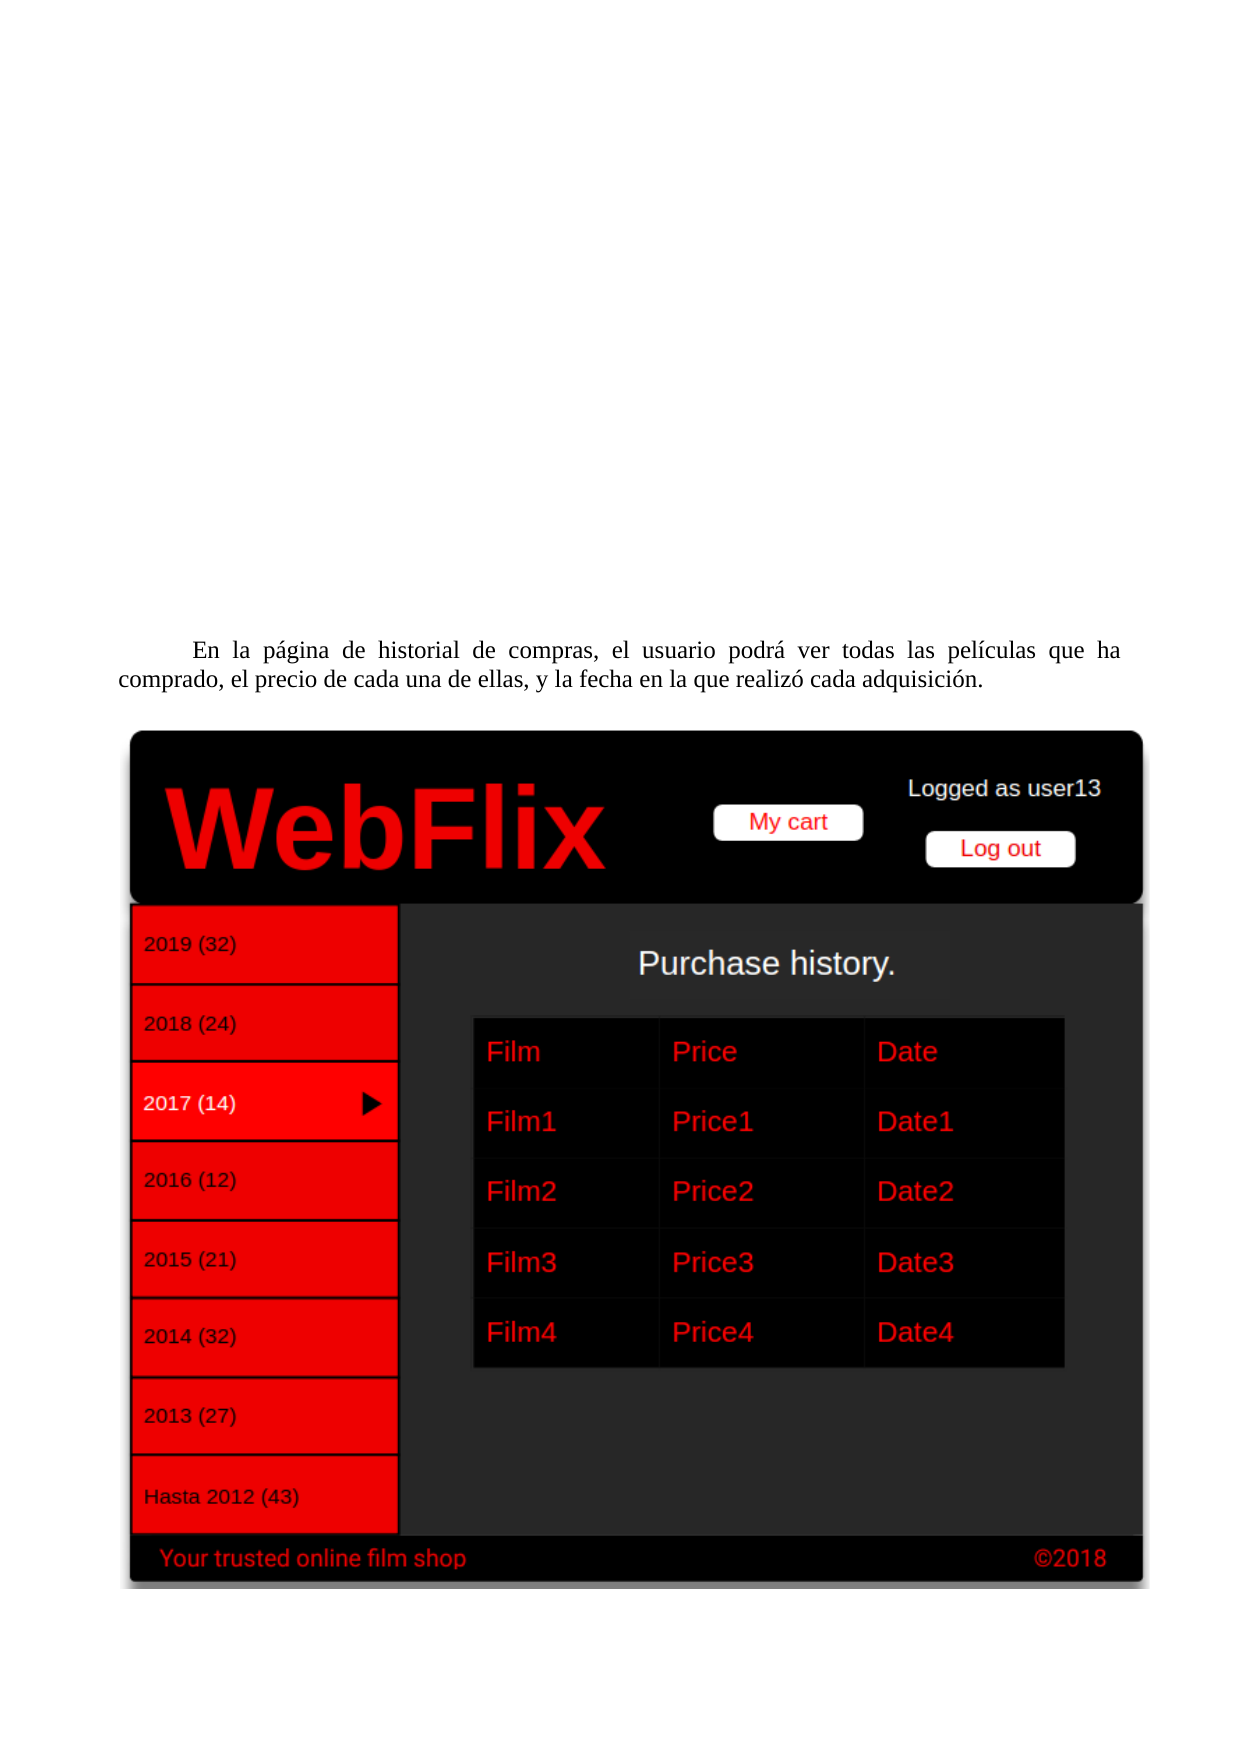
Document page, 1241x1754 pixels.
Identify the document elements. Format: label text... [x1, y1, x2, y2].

picture [120, 722, 1150, 1589]
text En la página de historial de compras, el usuario podrá ver todas las películas que ha comprado, el precio de cada una de ellas, y la fecha en la que realizó cada adquisición. [118, 636, 1122, 693]
